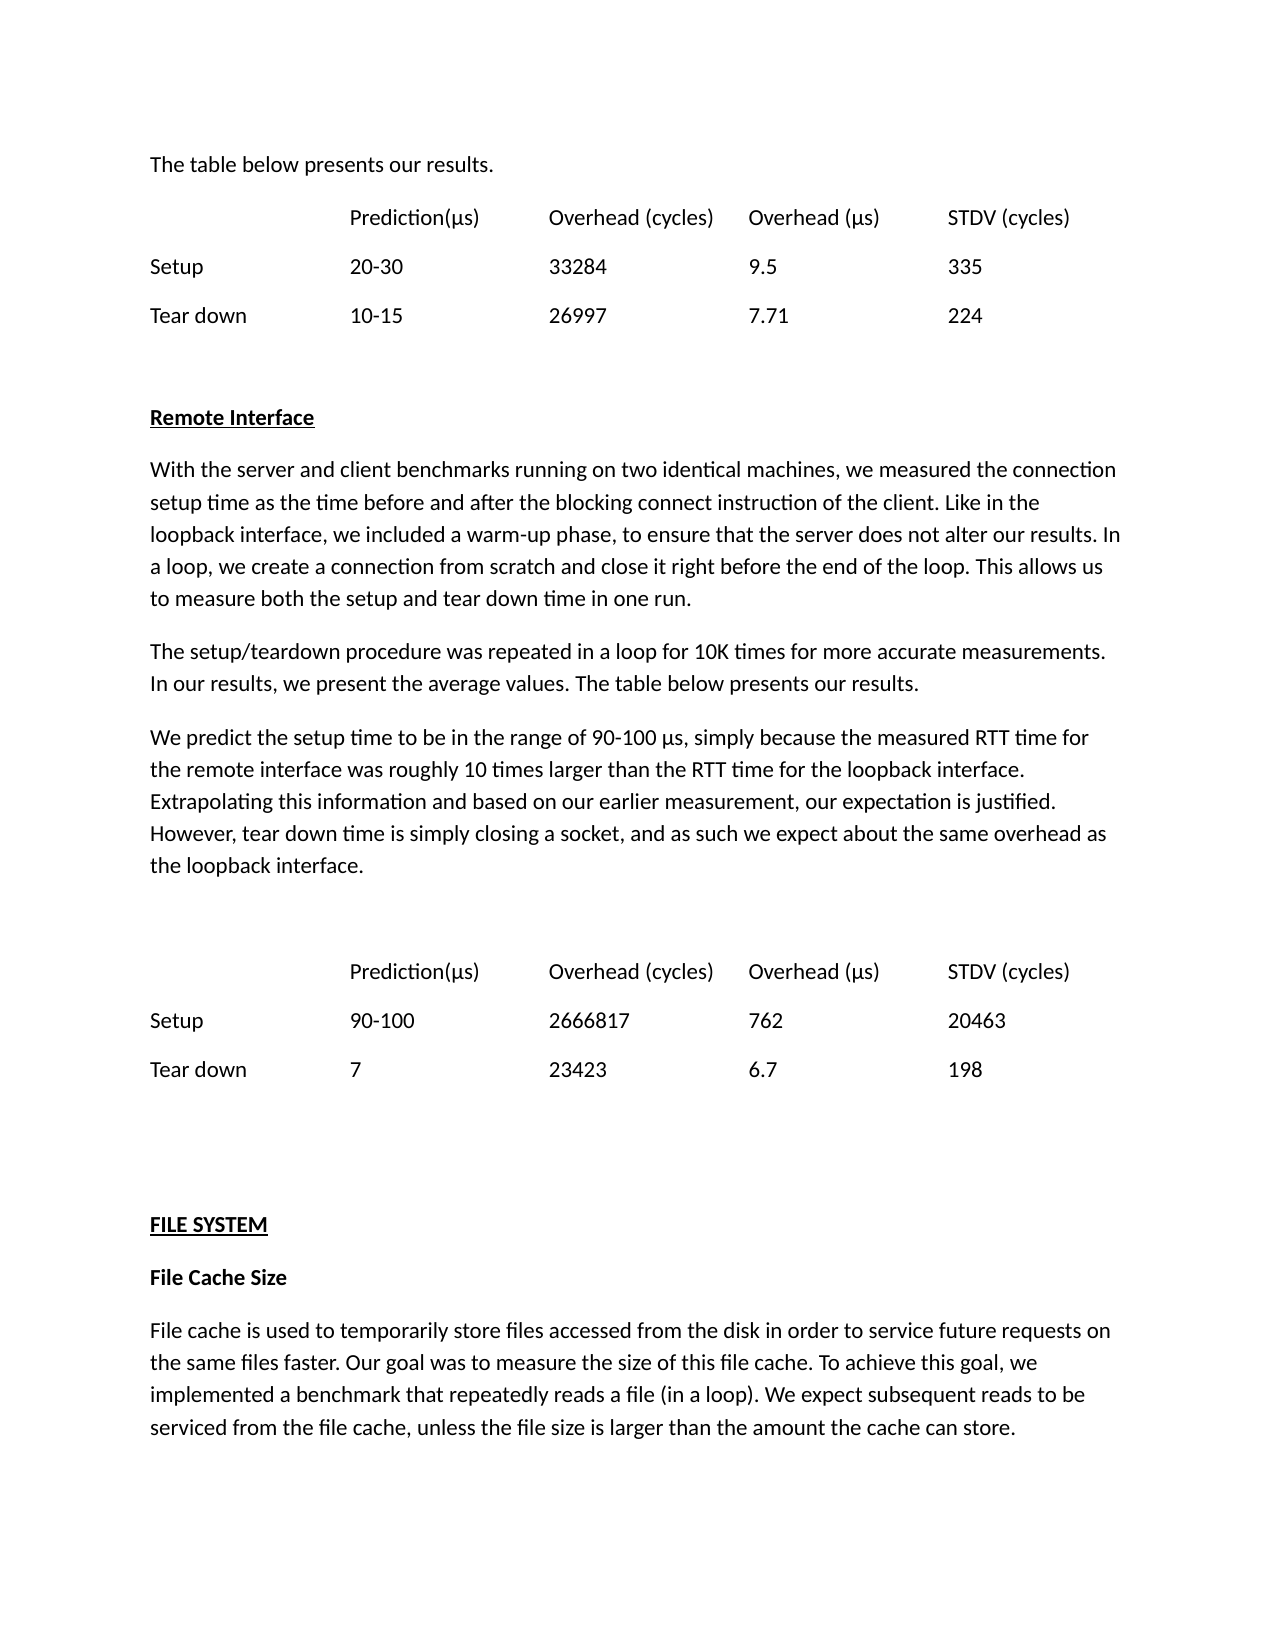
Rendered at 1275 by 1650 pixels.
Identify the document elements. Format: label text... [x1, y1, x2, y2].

table_cell Tear down [139, 301, 338, 349]
table_cell 90-100 [338, 1006, 537, 1055]
text File Cache Size [150, 1263, 1125, 1291]
table_cell 7.71 [737, 301, 936, 349]
table_cell 26997 [538, 301, 737, 349]
table_cell 9.5 [737, 252, 936, 301]
text With the server and client benchmarks running on two identical machines, we measured the connection setup time as the time before and after the blocking connect instruction of the client. Like in the loopback interface, we included a warm-up phase, to ensure that the server does not alter our results. In a loop, we create a connection from scratch and close it right before the end of the loop. This allows us to measure both the setup and tear down time in one run. [150, 456, 1125, 612]
table_header Overhead (cycles) [538, 203, 737, 252]
text We predict the setup time to be in the range of 90-100 µs, simply because the measured RTT time for the remote interface was roughly 10 times larger than the RTT time for the loopback interface. Extrapolating this information and based on our earlier measurement, our expectation is justified. However, tear down time is simply closing a socket, and as such we expect about the same overhead as the loopback interface. [150, 723, 1125, 879]
table_cell Setup [139, 252, 338, 301]
table_cell Setup [139, 1006, 338, 1055]
text File cache is used to temporarily store files accessed from the disk in order to service future requests on the same files faster. Our goal was to measure the size of this file cache. To achieve this goal, we implemented a benchmark that repeatedly reads a file (in a loop). We expect subsequent reads to be serviced from the file cache, unless the file size is larger than the amount the cache can store. [150, 1316, 1125, 1441]
table_header [139, 958, 338, 1006]
table_header [139, 203, 338, 252]
table_cell 2666817 [538, 1006, 737, 1055]
table_cell 7 [338, 1055, 537, 1104]
text FILE SYSTEM [150, 1210, 1125, 1238]
table_cell 762 [737, 1006, 936, 1055]
table_header Overhead (µs) [737, 203, 936, 252]
text The setup/teardown procedure was repeated in a loop for 10K times for more accurate measurements. In our results, we present the average values. The table below presents our results. [150, 637, 1125, 698]
table_cell Tear down [139, 1055, 338, 1104]
table_cell 33284 [538, 252, 737, 301]
table_cell 23423 [538, 1055, 737, 1104]
table_cell 20463 [936, 1006, 1136, 1055]
table_header Overhead (µs) [737, 958, 936, 1006]
table_header STDV (cycles) [936, 203, 1136, 252]
text The table below presents our results. [150, 150, 1125, 178]
table_cell 198 [936, 1055, 1136, 1104]
table_header Overhead (cycles) [538, 958, 737, 1006]
table_header Prediction(µs) [338, 203, 537, 252]
table_cell 335 [936, 252, 1136, 301]
table_cell 10-15 [338, 301, 537, 349]
table_cell 224 [936, 301, 1136, 349]
text Remote Interface [150, 403, 1125, 431]
table_header Prediction(µs) [338, 958, 537, 1006]
table_cell 6.7 [737, 1055, 936, 1104]
table_cell 20-30 [338, 252, 537, 301]
table_header STDV (cycles) [936, 958, 1136, 1006]
